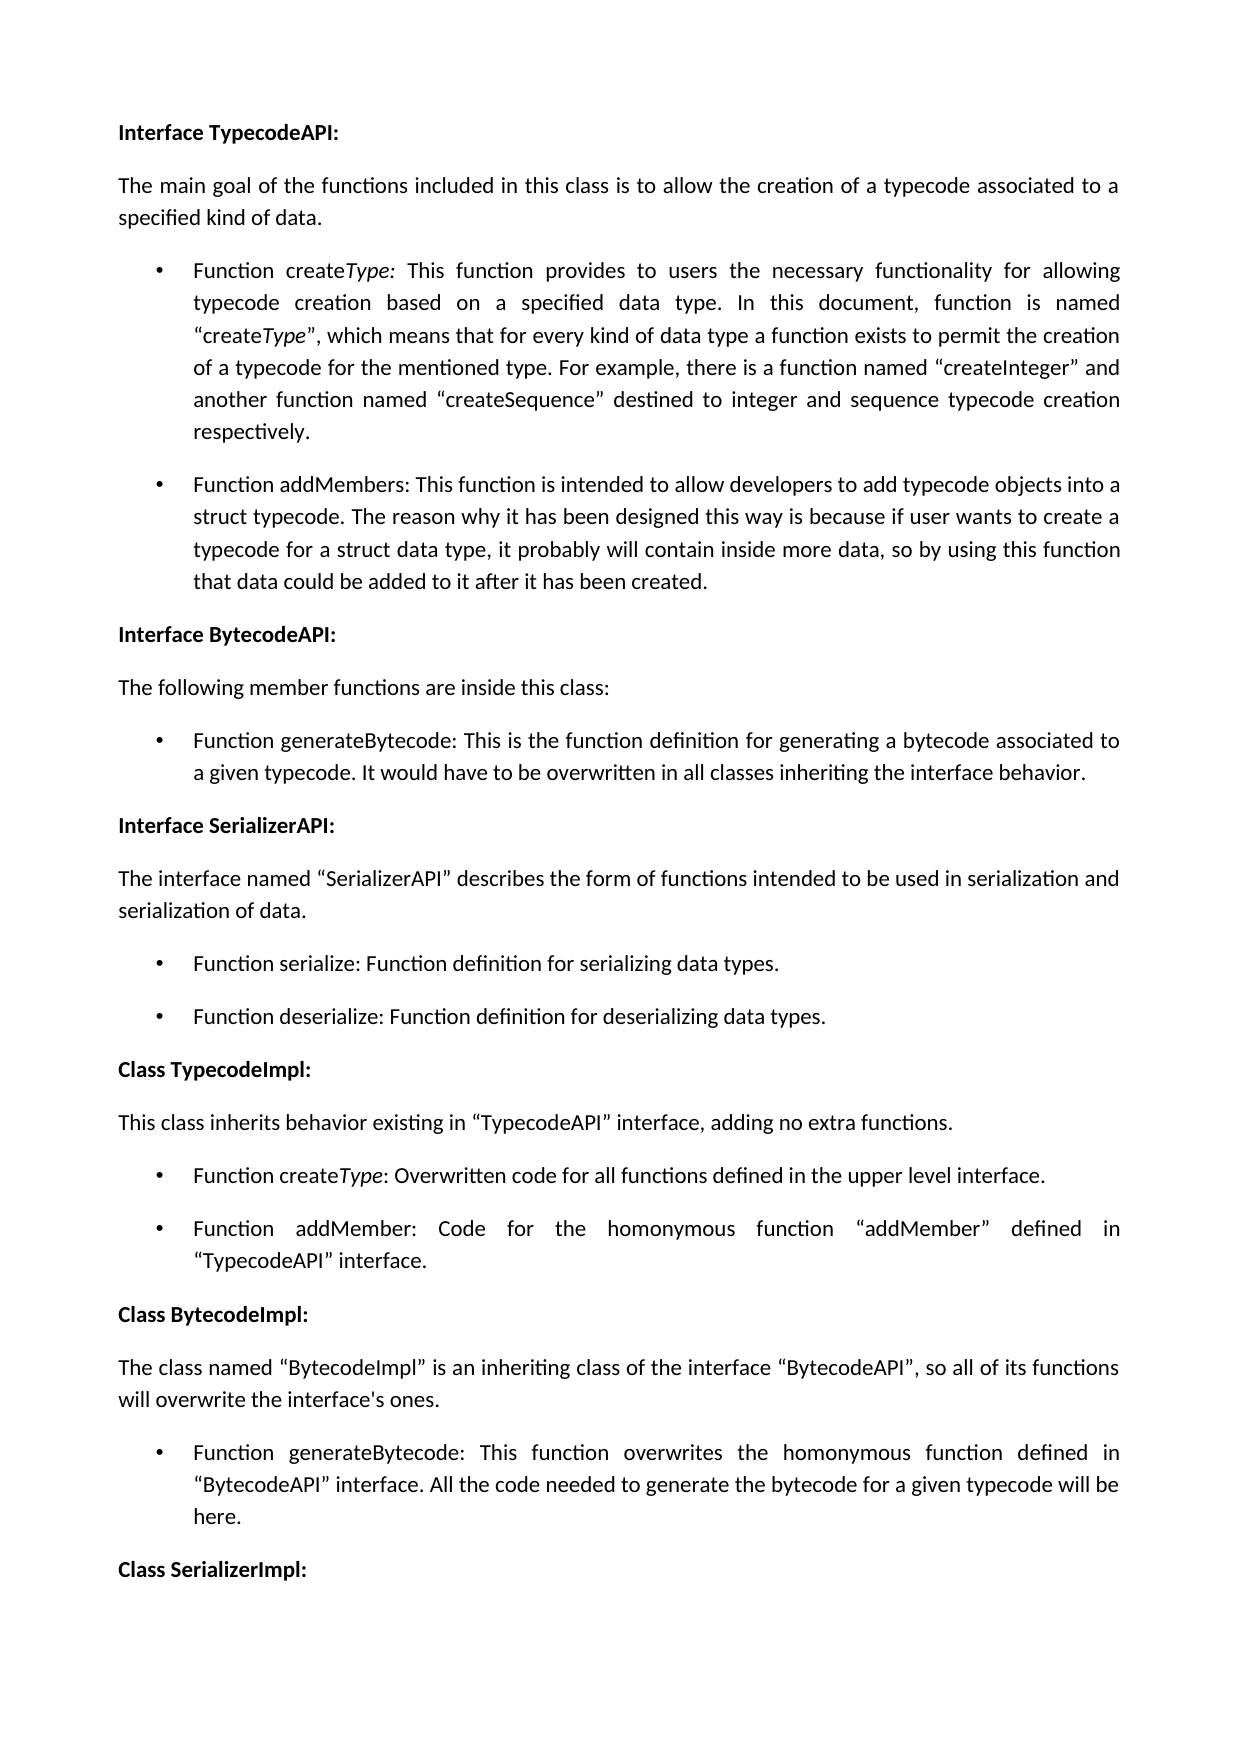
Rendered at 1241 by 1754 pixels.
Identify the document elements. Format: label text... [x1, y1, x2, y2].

text Class BytecodeImpl: [118, 1300, 1122, 1328]
text The main goal of the functions included in this class is to allow the creation of a typecode associated to a specified kind of data. [118, 171, 1122, 231]
list Function generateBytecode: This function overwrites the homonymous function defined in “BytecodeAPI” interface. All the code needed to generate the bytecode for a given typecode will be here. [156, 1438, 1122, 1530]
list Function serialize: Function definition for serializing data types. [156, 949, 1122, 977]
text Interface BytecodeAPI: [118, 620, 1122, 648]
text The following member functions are inside this class: [118, 673, 1122, 701]
text This class inherits behavior existing in “TypecodeAPI” interface, adding no extra functions. [118, 1108, 1122, 1136]
text The class named “BytecodeImpl” is an inheriting class of the interface “BytecodeAPI”, so all of its functions will overwrite the interface's ones. [118, 1353, 1122, 1413]
text Interface TypecodeAPI: [118, 118, 1122, 146]
list Function createType: This function provides to users the necessary functionality for allowing typecode creation based on a specified data type. In this document, function is named “createType”, which means that for every kind of data type a function exists to permit the creation of a typecode for the mentioned type. For example, there is a function named “createInteger” and another function named “createSequence” destined to integer and sequence typecode creation respectively. [156, 256, 1122, 445]
list Function addMember: Code for the homonymous function “addMember” defined in “TypecodeAPI” interface. [156, 1214, 1122, 1275]
text Interface SerializerAPI: [118, 811, 1122, 839]
text Class SerializerImpl: [118, 1555, 1122, 1583]
text The interface named “SerializerAPI” describes the form of functions intended to be used in serialization and serialization of data. [118, 864, 1122, 924]
list Function addMembers: This function is intended to allow developers to add typecode objects into a struct typecode. The reason why it has been designed this way is because if user wants to create a typecode for a struct data type, it probably will contain inside more data, so by using this function that data could be added to it after it has been created. [156, 470, 1122, 595]
list Function generateBytecode: This is the function definition for generating a bytecode associated to a given typecode. It would have to be overwritten in all classes inheriting the interface behavior. [156, 726, 1122, 786]
list Function deserialize: Function definition for deserializing data types. [156, 1002, 1122, 1030]
text Class TypecodeImpl: [118, 1055, 1122, 1083]
list Function createType: Overwritten code for all functions defined in the upper level interface. [156, 1161, 1122, 1189]
